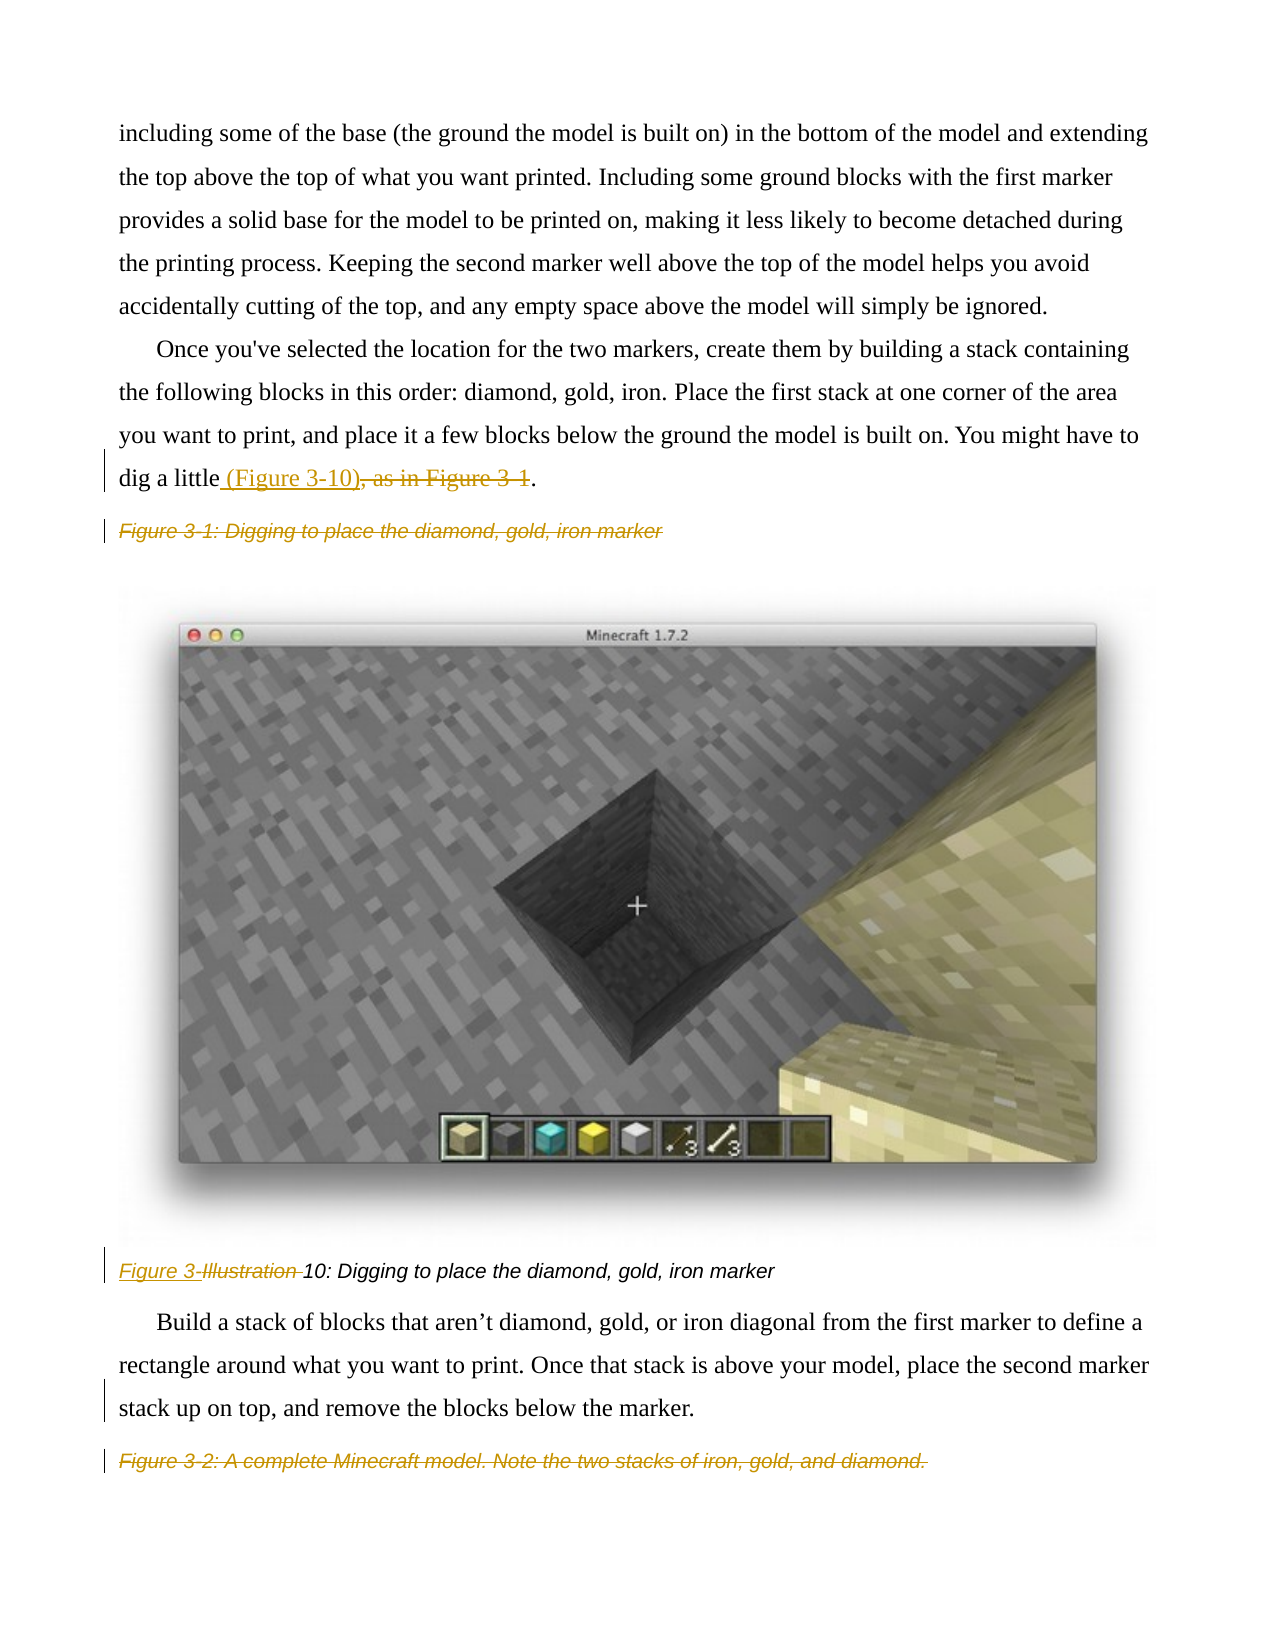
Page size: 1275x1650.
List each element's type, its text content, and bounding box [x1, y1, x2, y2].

text including some of the base (the ground the model is built on) in the bottom of the model and extending the top above the top of what you want printed. Including some ground blocks with the first marker provides a solid base for the model to be printed on, making it less likely to become detached during the printing process. Keeping the second marker well above the top of the model helps you avoid accidentally cutting of the top, and any empty space above the model will simply be ignored. [118, 118, 1156, 320]
text Once you've selected the location for the two markers, create them by building a stack containing the following blocks in this order: diamond, gold, iron. Place the first stack at one corner of the area you want to print, and place it a few blocks below the ground the model is built on. You might have to dig a little (Figure 3-10). [118, 334, 1156, 543]
text Figure 3-10: Digging to place the diamond, gold, iron marker [118, 1247, 1156, 1283]
text Build a stack of blocks that aren’t diamond, gold, or iron diagonal from the first marker to define a rectangle around what you want to print. Once that stack is above your model, place the second marker stack up on top, and remove the blocks below the marker. [118, 1307, 1156, 1473]
picture [118, 586, 1157, 1247]
